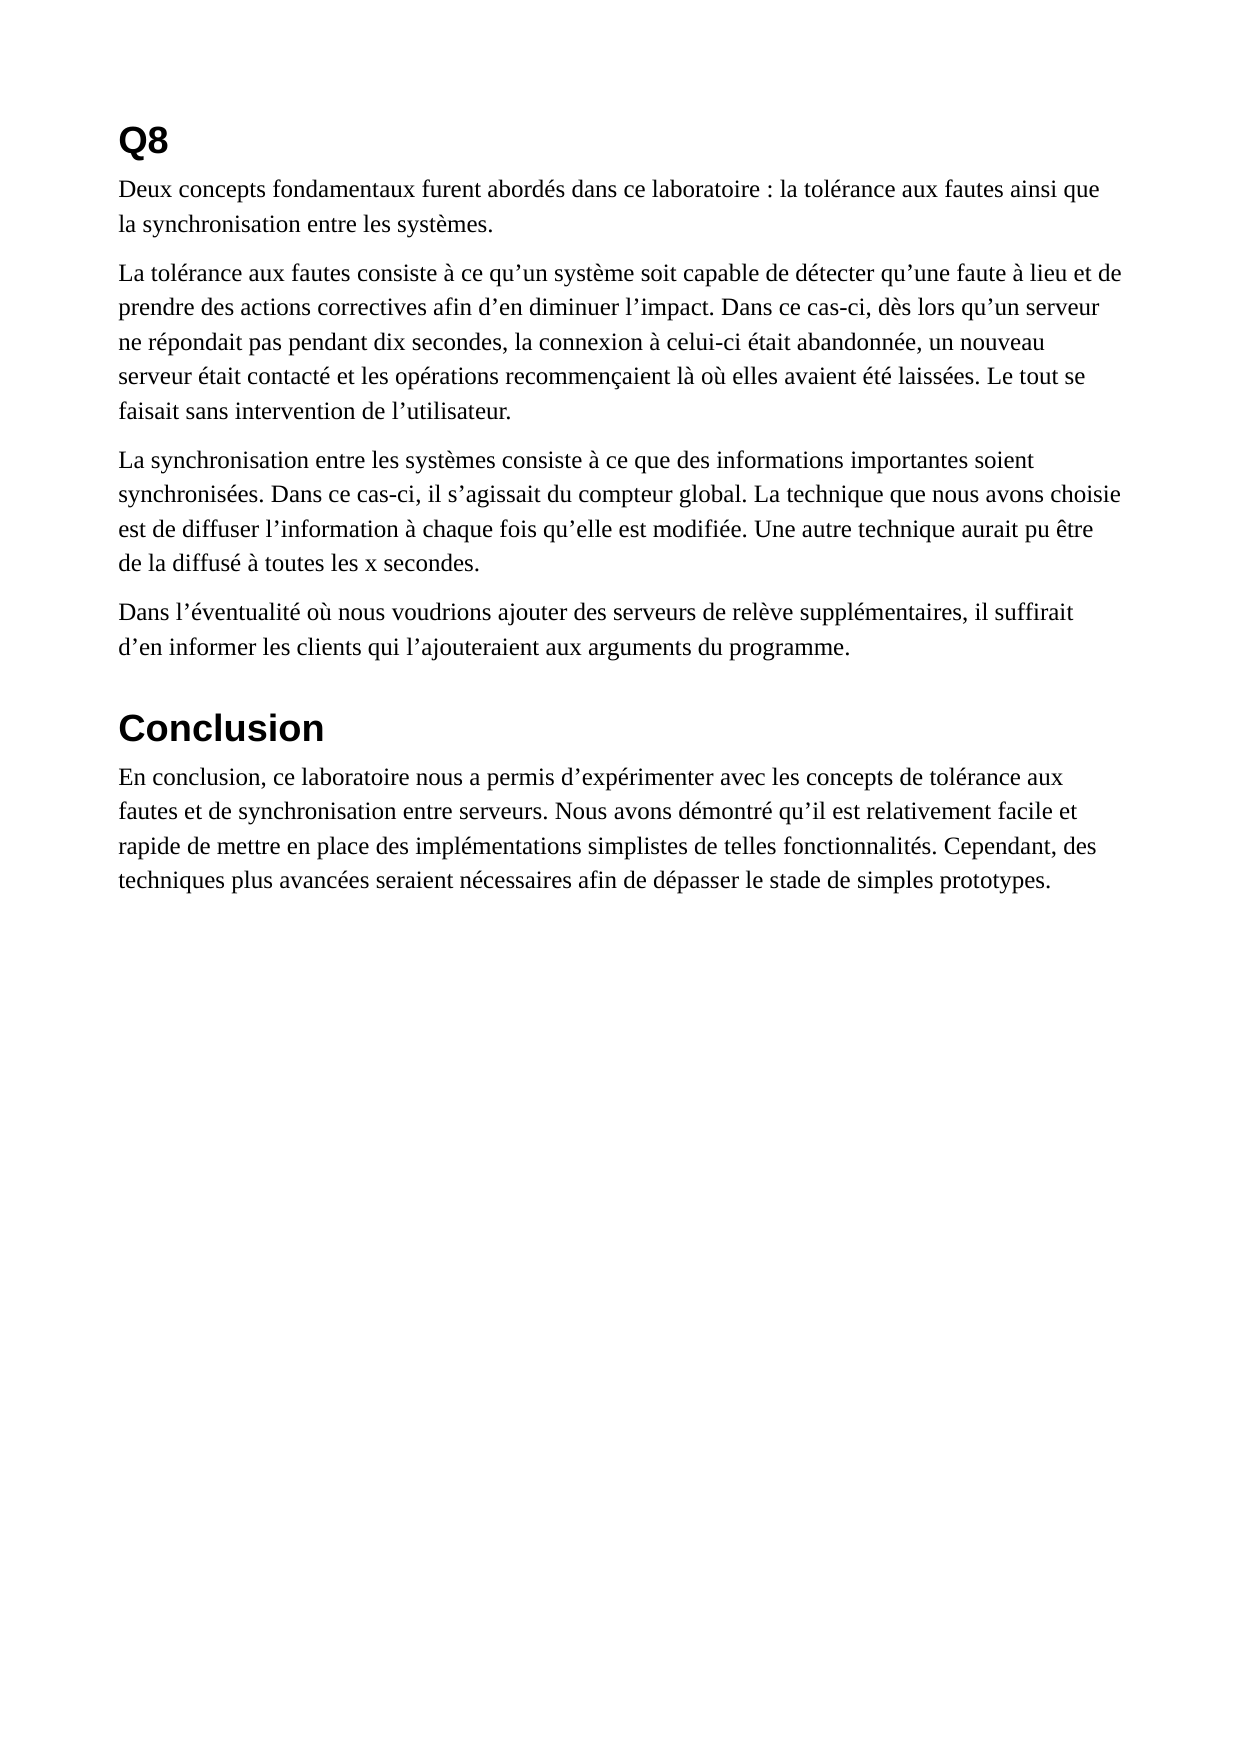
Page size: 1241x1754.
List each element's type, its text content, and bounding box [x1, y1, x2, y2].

subtitle Q8 [118, 118, 1122, 162]
text Deux concepts fondamentaux furent abordés dans ce laboratoire : la tolérance aux fautes ainsi que la synchronisation entre les systèmes. [118, 174, 1122, 237]
text La tolérance aux fautes consiste à ce qu’un système soit capable de détecter qu’une faute à lieu et de prendre des actions correctives afin d’en diminuer l’impact. Dans ce cas-ci, dès lors qu’un serveur ne répondait pas pendant dix secondes, la connexion à celui-ci était abandonnée, un nouveau serveur était contacté et les opérations recommençaient là où elles avaient été laissées. Le tout se faisait sans intervention de l’utilisateur. [118, 258, 1122, 424]
subtitle Conclusion [118, 706, 1122, 749]
text En conclusion, ce laboratoire nous a permis d’expérimenter avec les concepts de tolérance aux fautes et de synchronisation entre serveurs. Nous avons démontré qu’il est relativement facile et rapide de mettre en place des implémentations simplistes de telles fonctionnalités. Cependant, des techniques plus avancées seraient nécessaires afin de dépasser le stade de simples prototypes. [118, 762, 1122, 894]
text La synchronisation entre les systèmes consiste à ce que des informations importantes soient synchronisées. Dans ce cas-ci, il s’agissait du compteur global. La technique que nous avons choisie est de diffuser l’information à chaque fois qu’elle est modifiée. Une autre technique aurait pu être de la diffusé à toutes les x secondes. [118, 445, 1122, 577]
text Dans l’éventualité où nous voudrions ajouter des serveurs de relève supplémentaires, il suffirait d’en informer les clients qui l’ajouteraient aux arguments du programme. [118, 597, 1122, 661]
